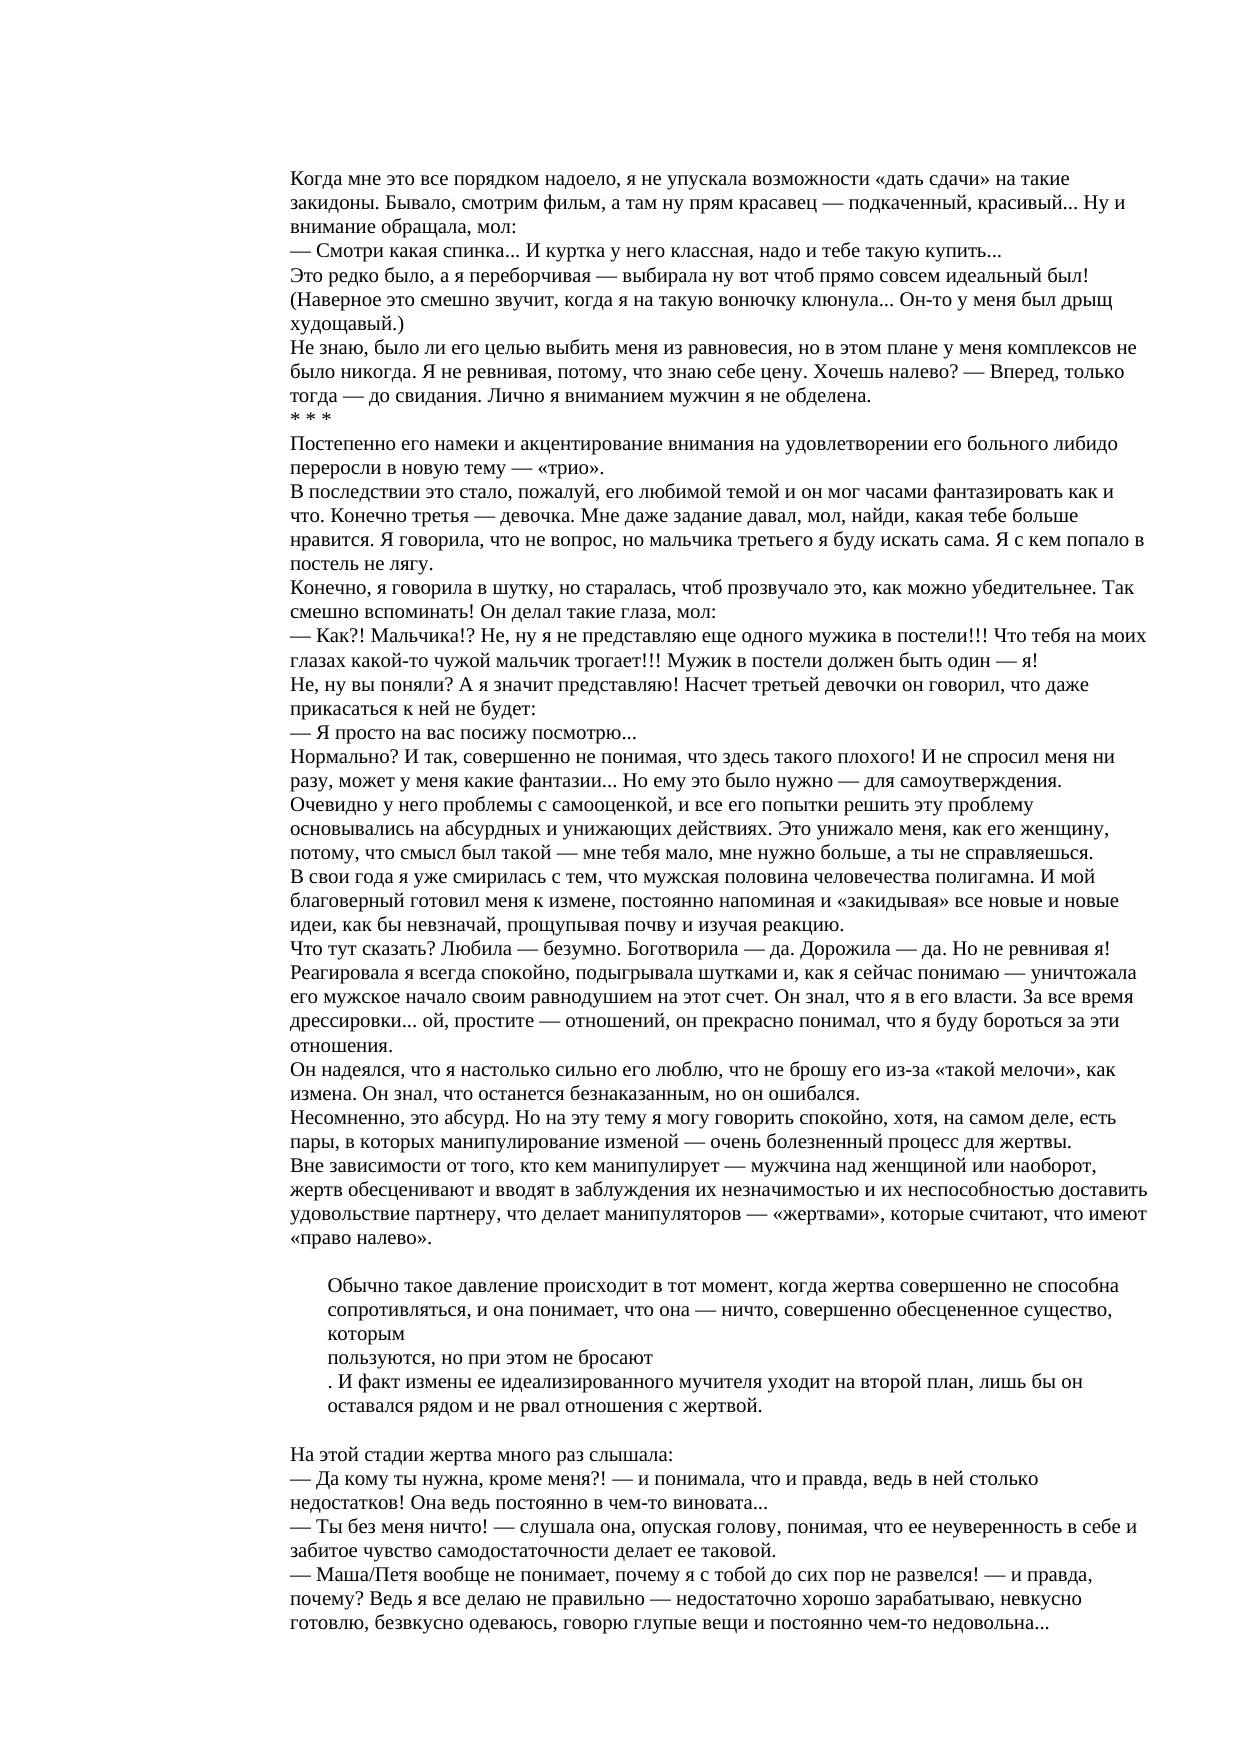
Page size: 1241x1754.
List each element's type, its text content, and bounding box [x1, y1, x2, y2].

text Очевидно у него проблемы с самооценкой, и все его попытки решить эту проблему основывались на абсурдных и унижающих действиях. Это унижало меня, как его женщину, потому, что смысл был такой — мне тебя мало, мне нужно больше, а ты не справляешься. [290, 792, 1152, 864]
text Не знаю, было ли его целью выбить меня из равновесия, но в этом плане у меня комплексов не было никогда. Я не ревнивая, потому, что знаю себе цену. Хочешь налево? — Вперед, только тогда — до свидания. Лично я вниманием мужчин я не обделена. [290, 335, 1152, 407]
text Обычно такое давление происходит в тот момент, когда жертва совершенно не способна сопротивляться, и она понимает, что она — ничто, совершенно обесцененное существо, которым [327, 1273, 1152, 1345]
text Нормально? И так, совершенно не понимая, что здесь такого плохого! И не спросил меня ни разу, может у меня какие фантазии... Но ему это было нужно — для самоутверждения. [290, 744, 1152, 792]
text — Смотри какая спинка... И куртка у него классная, надо и тебе такую купить... [290, 238, 1152, 262]
text Реагировала я всегда спокойно, подыгрывала шутками и, как я сейчас понимаю — уничтожала его мужское начало своим равнодушием на этот счет. Он знал, что я в его власти. За все время дрессировки... ой, простите — отношений, он прекрасно понимал, что я буду бороться за эти отношения. [290, 960, 1152, 1057]
text — Как?! Мальчика!? Не, ну я не представляю еще одного мужика в постели!!! Что тебя на моих глазах какой-то чужой мальчик трогает!!! Мужик в постели должен быть один — я! [290, 623, 1152, 672]
text Когда мне это все порядком надоело, я не упускала возможности «дать сдачи» на такие закидоны. Бывало, смотрим фильм, а там ну прям красавец — подкаченный, красивый... Ну и внимание обращала, мол: [290, 166, 1152, 238]
text В последствии это стало, пожалуй, его любимой темой и он мог часами фантазировать как и что. Конечно третья — девочка. Мне даже задание давал, мол, найди, какая тебе больше нравится. Я говорила, что не вопрос, но мальчика третьего я буду искать сама. Я с кем попало в постель не лягу. [290, 479, 1152, 575]
text Он надеялся, что я настолько сильно его люблю, что не брошу его из-за «такой мелочи», как измена. Он знал, что останется безнаказанным, но он ошибался. [290, 1057, 1152, 1105]
text — Ты без меня ничто! — слушала она, опуская голову, понимая, что ее неуверенность в себе и забитое чувство самодостаточности делает ее таковой. [290, 1514, 1152, 1562]
text Это редко было, а я переборчивая — выбирала ну вот чтоб прямо совсем идеальный был! (Наверное это смешно звучит, когда я на такую вонючку клюнула... Он-то у меня был дрыщ худощавый.) [290, 262, 1152, 335]
text пользуются, но при этом не бросают [327, 1345, 1152, 1369]
text . И факт измены ее идеализированного мучителя уходит на второй план, лишь бы он оставался рядом и не рвал отношения с жертвой. [327, 1369, 1152, 1417]
text В свои года я уже смирилась с тем, что мужская половина человечества полигамна. И мой благоверный готовил меня к измене, постоянно напоминая и «закидывая» все новые и новые идеи, как бы невзначай, прощупывая почву и изучая реакцию. [290, 864, 1152, 936]
text Постепенно его намеки и акцентирование внимания на удовлетворении его больного либидо переросли в новую тему — «трио». [290, 431, 1152, 479]
text Вне зависимости от того, кто кем манипулирует — мужчина над женщиной или наоборот, жертв обесценивают и вводят в заблуждения их незначимостью и их неспособностью доставить удовольствие партнеру, что делает манипуляторов — «жертвами», которые считают, что имеют «право налево». [290, 1153, 1152, 1249]
text Конечно, я говорила в шутку, но старалась, чтоб прозвучало это, как можно убедительнее. Так смешно вспоминать! Он делал такие глаза, мол: [290, 575, 1152, 623]
text * * * [290, 407, 1152, 431]
text — Да кому ты нужна, кроме меня?! — и понимала, что и правда, ведь в ней столько недостатков! Она ведь постоянно в чем-то виновата... [290, 1466, 1152, 1514]
text Что тут сказать? Любила — безумно. Боготворила — да. Дорожила — да. Но не ревнивая я! [290, 936, 1152, 960]
text — Я просто на вас посижу посмотрю... [290, 720, 1152, 744]
text На этой стадии жертва много раз слышала: [290, 1442, 1152, 1466]
text Не, ну вы поняли? А я значит представляю! Насчет третьей девочки он говорил, что даже прикасаться к ней не будет: [290, 672, 1152, 720]
text — Маша/Петя вообще не понимает, почему я с тобой до сих пор не развелся! — и правда, почему? Ведь я все делаю не правильно — недостаточно хорошо зарабатываю, невкусно готовлю, безвкусно одеваюсь, говорю глупые вещи и постоянно чем-то недовольна... [290, 1562, 1152, 1634]
text Несомненно, это абсурд. Но на эту тему я могу говорить спокойно, хотя, на самом деле, есть пары, в которых манипулирование изменой — очень болезненный процесс для жертвы. [290, 1105, 1152, 1153]
